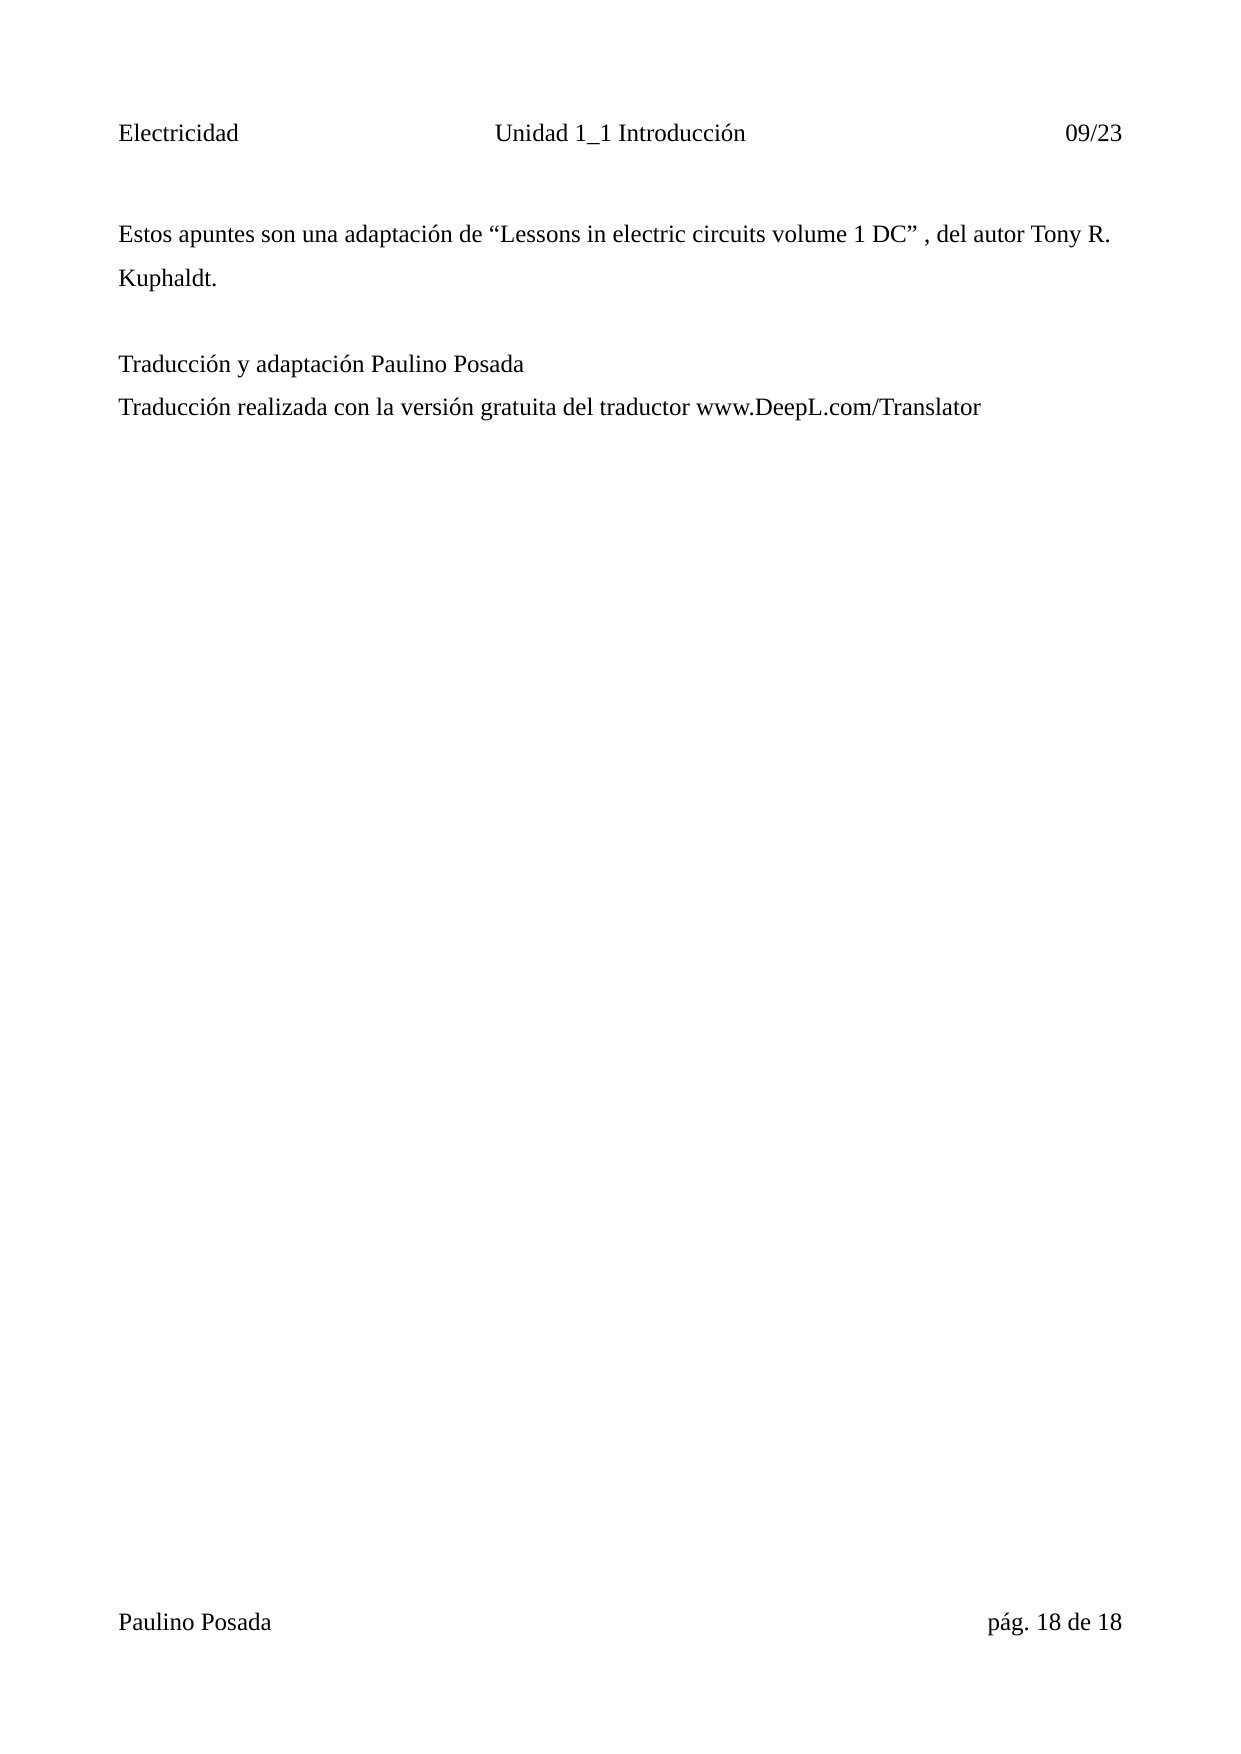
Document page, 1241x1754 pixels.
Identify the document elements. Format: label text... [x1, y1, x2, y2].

text Traducción y adaptación Paulino Posada [118, 349, 1122, 378]
text Traducción realizada con la versión gratuita del traductor www.DeepL.com/Translator [118, 392, 1122, 421]
text Estos apuntes son una adaptación de “Lessons in electric circuits volume 1 DC” , del autor Tony R. Kuphaldt. [118, 219, 1122, 291]
